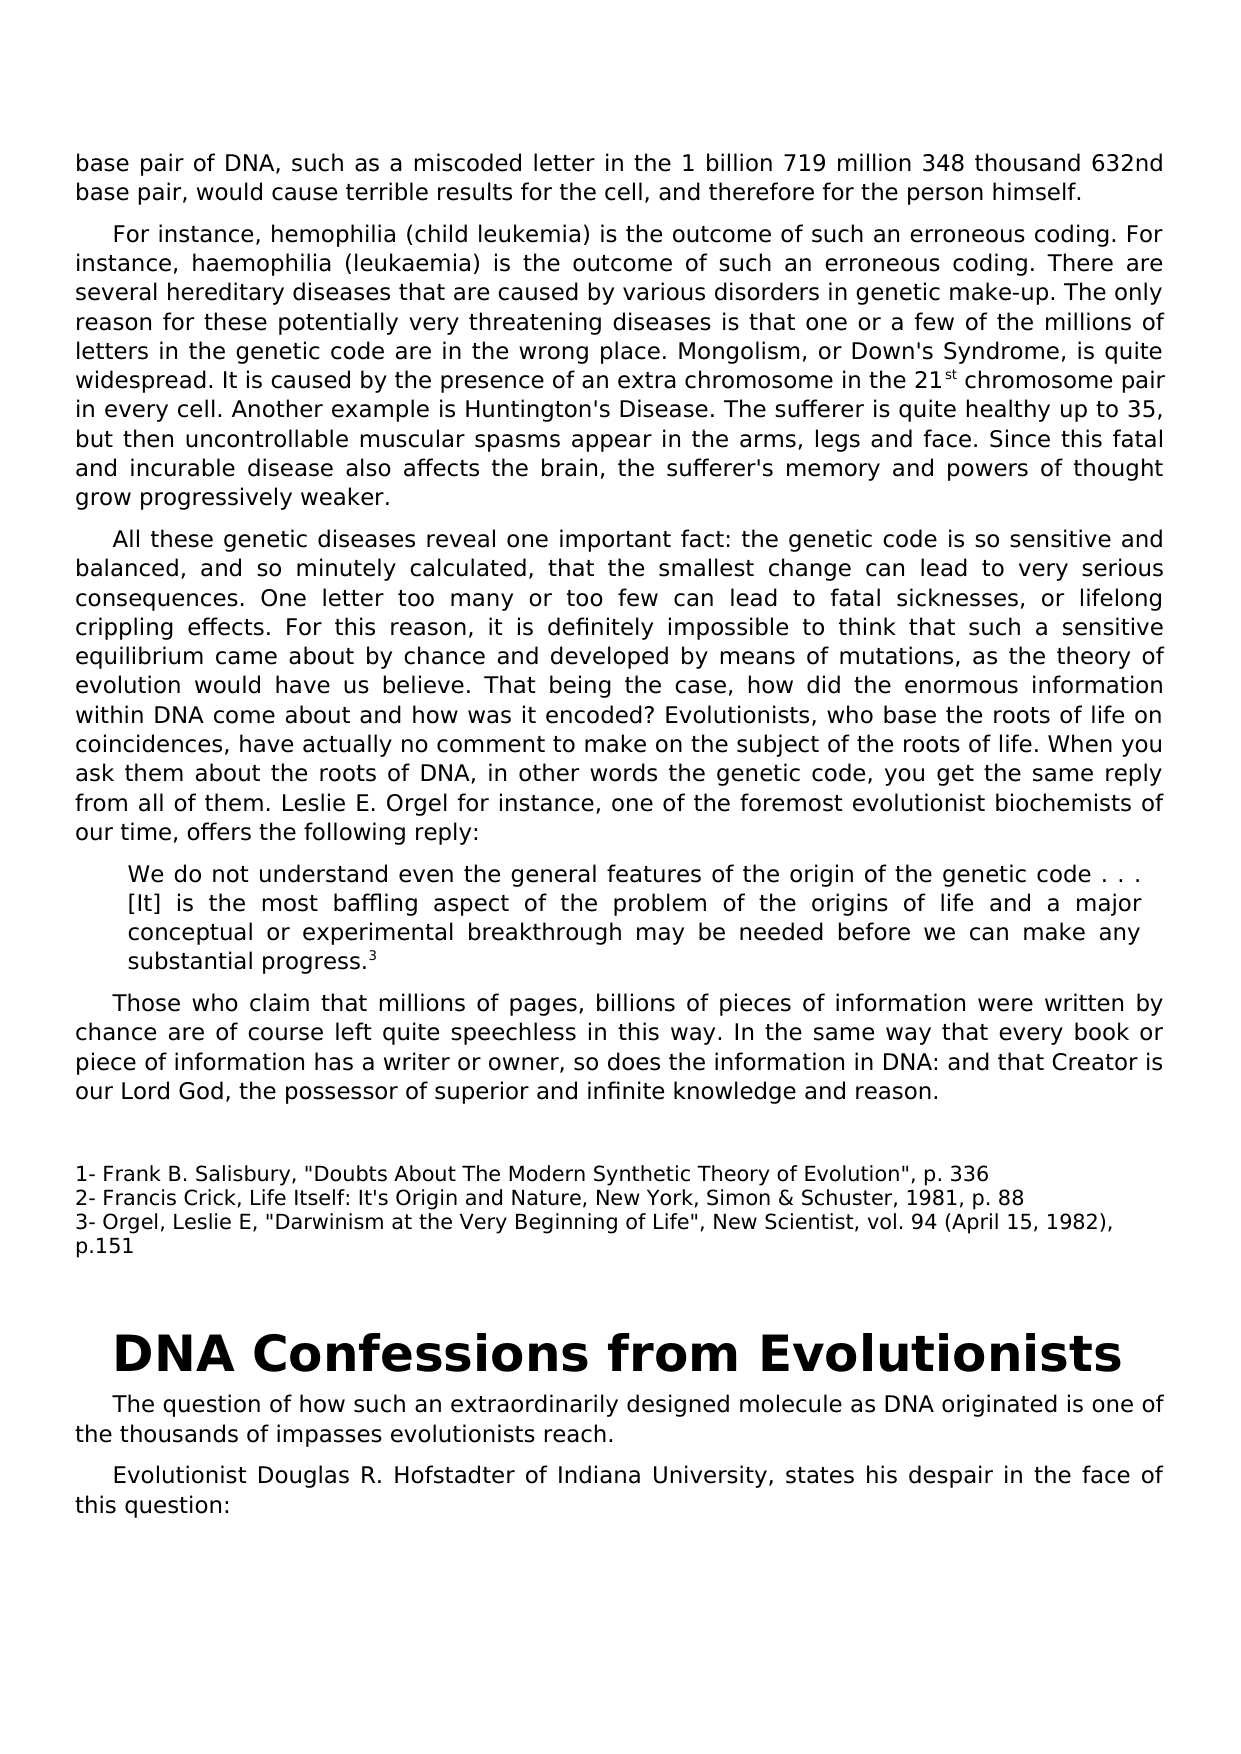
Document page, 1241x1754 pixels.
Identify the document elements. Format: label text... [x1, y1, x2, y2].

text Those who claim that millions of pages, billions of pieces of information were written by chance are of course left quite speechless in this way. In the same way that every book or piece of information has a writer or owner, so does the information in DNA: and that Creator is our Lord God, the possessor of superior and infinite knowledge and reason. [75, 990, 1165, 1105]
text For instance, hemophilia (child leukemia) is the outcome of such an erroneous coding. For instance, haemophilia (leukaemia) is the outcome of such an erroneous coding. There are several hereditary diseases that are caused by various disorders in genetic make-up. The only reason for these potentially very threatening diseases is that one or a few of the millions of letters in the genetic code are in the wrong place. Mongolism, or Down's Syndrome, is quite widespread. It is caused by the presence of an extra chromosome in the 21st chromosome pair in every cell. Another example is Huntington's Disease. The sufferer is quite healthy up to 35, but then uncontrollable muscular spasms appear in the arms, legs and face. Since this fatal and incurable disease also affects the brain, the sufferer's memory and powers of thought grow progressively weaker. [75, 221, 1165, 511]
text base pair of DNA, such as a miscoded letter in the 1 billion 719 million 348 thousand 632nd base pair, would cause terrible results for the cell, and therefore for the person himself. [75, 150, 1165, 206]
text All these genetic diseases reveal one important fact: the genetic code is so sensitive and balanced, and so minutely calculated, that the smallest change can lead to very serious consequences. One letter too many or too few can lead to fatal sicknesses, or lifelong crippling effects. For this reason, it is definitely impossible to think that such a sensitive equilibrium came about by chance and developed by means of mutations, as the theory of evolution would have us believe. That being the case, how did the enormous information within DNA come about and how was it encoded? Evolutionists, who base the roots of life on coincidences, have actually no comment to make on the subject of the roots of life. When you ask them about the roots of DNA, in other words the genetic code, you get the same reply from all of them. Leslie E. Orgel for instance, one of the foremost evolutionist biochemists of our time, offers the following reply: [75, 526, 1165, 846]
text 2- Francis Crick, Life Itself: It's Origin and Nature, New York, Simon & Schuster, 1981, p. 88 [75, 1186, 1165, 1210]
subtitle DNA Confessions from Evolutionists [112, 1325, 1165, 1383]
text We do not understand even the general features of the origin of the genetic code . . . [It] is the most baffling aspect of the problem of the origins of life and a major conceptual or experimental breakthrough may be needed before we can make any substantial progress.3 [127, 861, 1143, 975]
text 3- Orgel, Leslie E, "Darwinism at the Very Beginning of Life", New Scientist, vol. 94 (April 15, 1982), p.151 [75, 1210, 1165, 1259]
text The question of how such an extraordinarily designed molecule as DNA originated is one of the thousands of impasses evolutionists reach. [75, 1392, 1165, 1447]
text Evolutionist Douglas R. Hofstadter of Indiana University, states his despair in the face of this question: [75, 1463, 1165, 1518]
text 1- Frank B. Salisbury, "Doubts About The Modern Synthetic Theory of Evolution", p. 336 [75, 1162, 1165, 1186]
